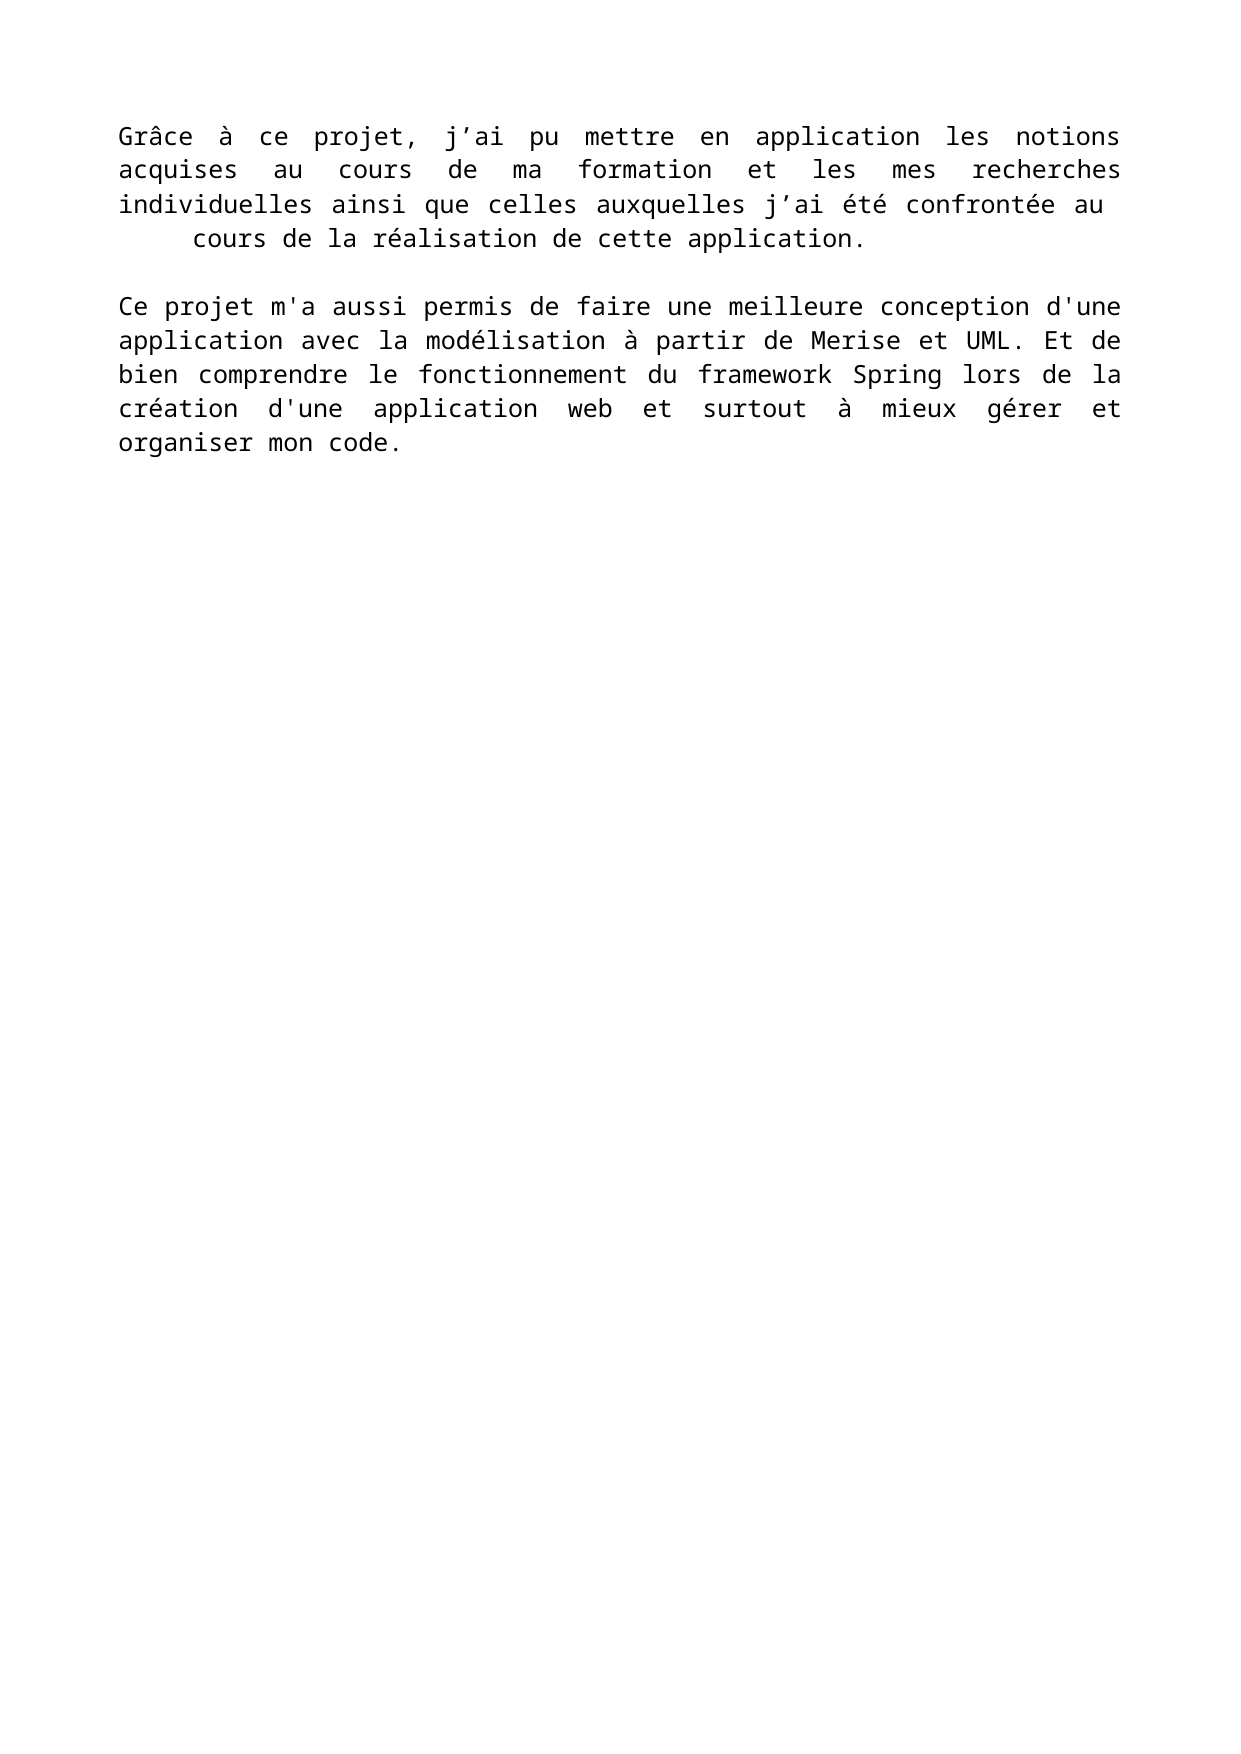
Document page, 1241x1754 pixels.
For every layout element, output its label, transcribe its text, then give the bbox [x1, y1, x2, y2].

text Ce projet m'a aussi permis de faire une meilleure conception d'une application avec la modélisation à partir de Merise et UML. Et de bien comprendre le fonctionnement du framework Spring lors de la création d'une application web et surtout à mieux gérer et organiser mon code. [118, 288, 1122, 459]
text Grâce à ce projet, j’ai pu mettre en application les notions acquises au cours de ma formation et les mes recherches individuelles ainsi que celles auxquelles j’ai été confrontée au cours de la réalisation de cette application. [118, 118, 1122, 254]
